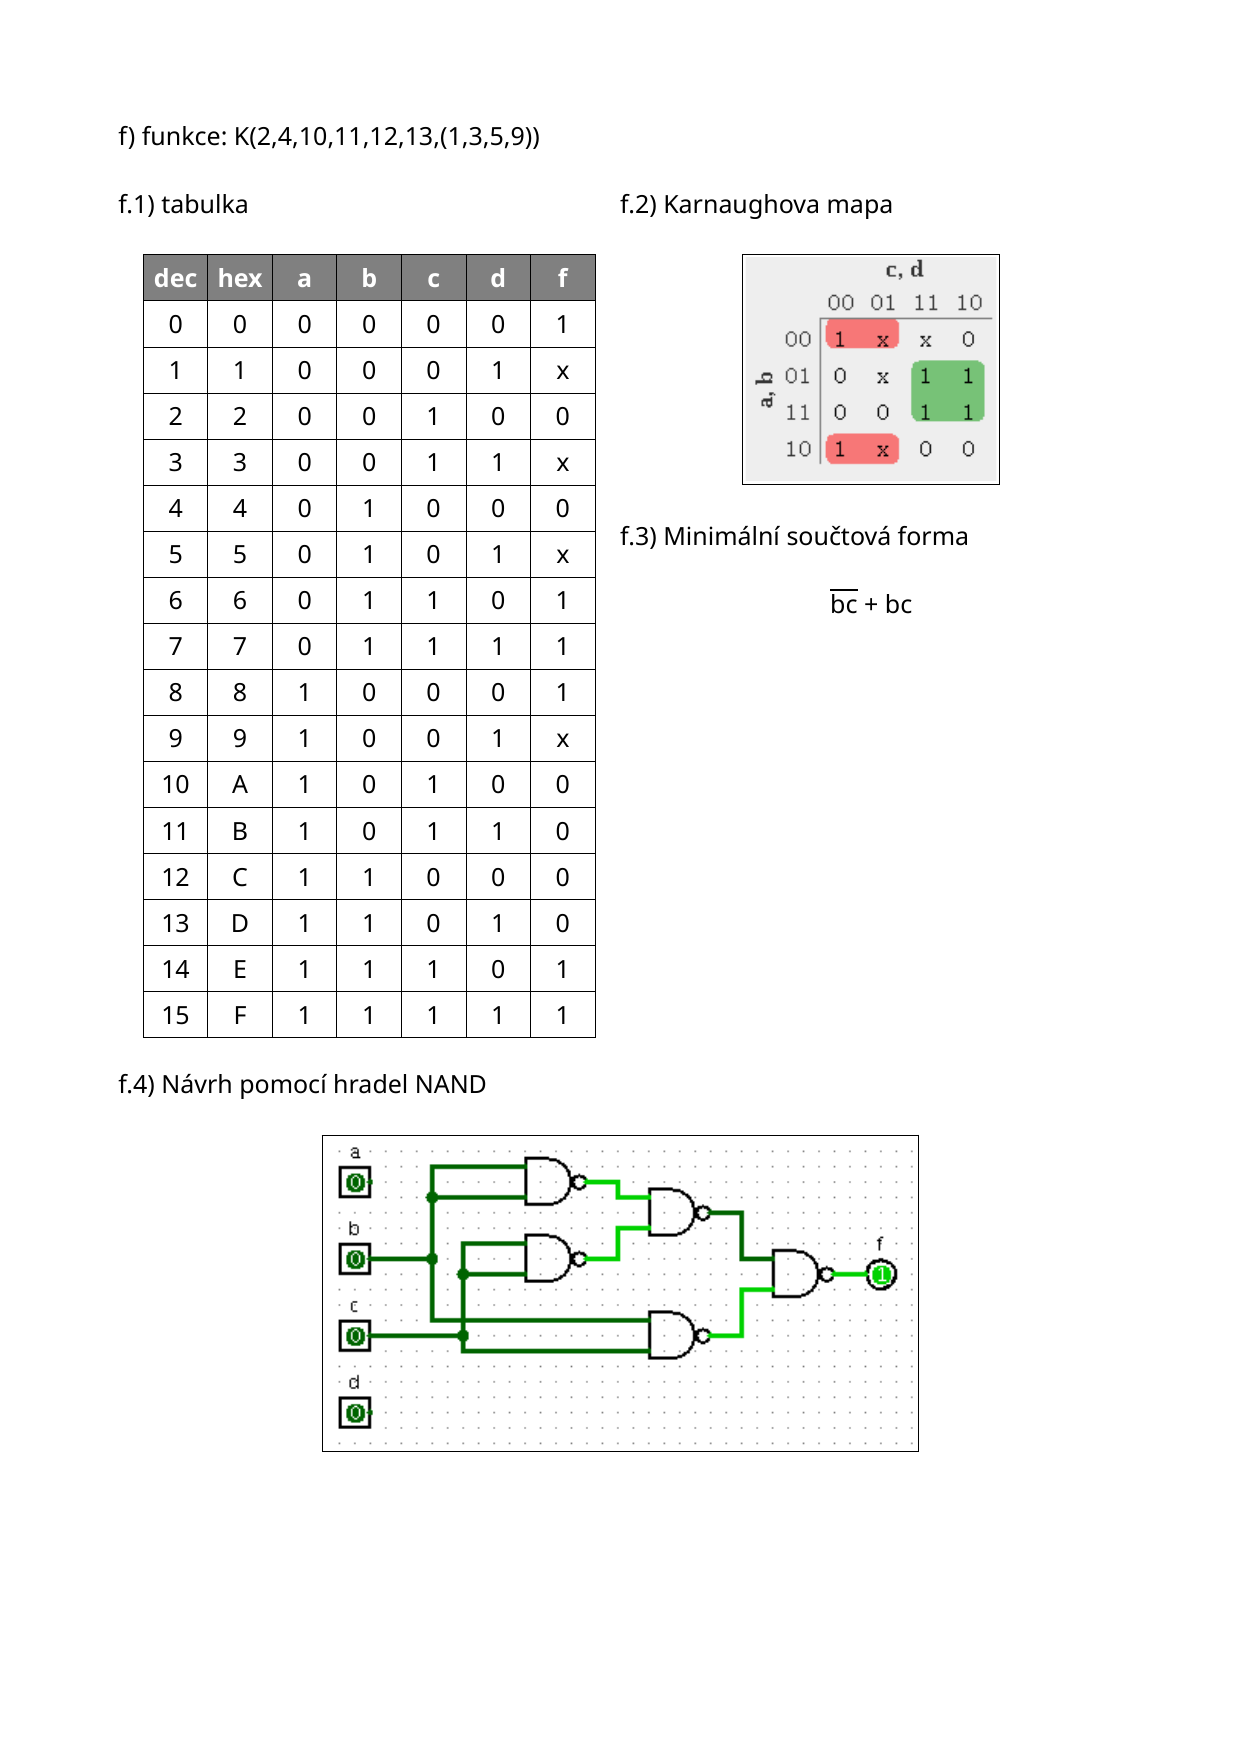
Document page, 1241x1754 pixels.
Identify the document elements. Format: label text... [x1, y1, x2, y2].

table_header c [402, 255, 466, 300]
table_cell 0 [337, 716, 401, 761]
table_cell 0 [402, 301, 466, 346]
table_cell 15 [144, 992, 207, 1037]
table_cell 0 [144, 301, 207, 346]
table_cell x [531, 716, 595, 761]
table_cell 0 [531, 808, 595, 853]
table_cell 1 [467, 532, 530, 577]
table_cell 1 [337, 992, 401, 1037]
table_cell 6 [144, 578, 207, 623]
table_cell 0 [337, 440, 401, 484]
table_cell 0 [467, 394, 530, 438]
table_cell 0 [467, 578, 530, 623]
table_cell 1 [467, 992, 530, 1037]
table_cell 1 [273, 900, 336, 945]
table_cell 0 [208, 301, 272, 346]
table_cell 0 [531, 900, 595, 945]
table_cell 1 [467, 440, 530, 484]
table_cell 0 [273, 532, 336, 577]
table_cell 5 [144, 532, 207, 577]
table_cell 0 [337, 394, 401, 438]
table_cell 7 [208, 624, 272, 669]
table_cell 1 [273, 808, 336, 853]
table_cell 0 [402, 348, 466, 392]
table_cell 1 [337, 946, 401, 991]
table_header f.2) Karnaughova mapa f.3) Minimální součtová forma bc + bc [620, 186, 1122, 1038]
table_cell 1 [337, 578, 401, 623]
table_cell 0 [337, 762, 401, 807]
table_cell 2 [144, 394, 207, 438]
table_cell 1 [273, 762, 336, 807]
table_cell 0 [337, 348, 401, 392]
table_cell 1 [402, 394, 466, 438]
table_cell 1 [467, 716, 530, 761]
table_cell 0 [402, 716, 466, 761]
table_cell 11 [144, 808, 207, 853]
table_cell 1 [531, 992, 595, 1037]
table_cell 1 [467, 900, 530, 945]
table_cell 1 [531, 578, 595, 623]
table_cell B [208, 808, 272, 853]
table_cell 12 [144, 854, 207, 899]
table_cell 10 [144, 762, 207, 807]
table_cell 0 [402, 670, 466, 715]
table_cell 0 [467, 946, 530, 991]
table_cell 4 [208, 486, 272, 531]
table_cell 0 [337, 808, 401, 853]
table_cell 1 [531, 624, 595, 669]
table_cell 0 [531, 394, 595, 438]
table_cell 0 [273, 394, 336, 438]
text f) funkce: K(2,4,10,11,12,13,(1,3,5,9)) [118, 118, 1122, 152]
table_cell 1 [273, 854, 336, 899]
table_cell 0 [467, 670, 530, 715]
table_cell 14 [144, 946, 207, 991]
table_cell 0 [402, 900, 466, 945]
table_cell 1 [531, 301, 595, 346]
table_cell 1 [337, 854, 401, 899]
table_cell 1 [144, 348, 207, 392]
table_cell 1 [337, 486, 401, 531]
table_cell 4 [144, 486, 207, 531]
table_cell 9 [144, 716, 207, 761]
picture [745, 257, 997, 481]
table_cell 0 [402, 854, 466, 899]
table_cell 0 [337, 301, 401, 346]
table_cell 1 [402, 946, 466, 991]
table_cell F [208, 992, 272, 1037]
table_cell 0 [531, 762, 595, 807]
table_header d [467, 255, 530, 300]
table_header a [273, 255, 336, 300]
table_cell x [531, 440, 595, 484]
table_cell 1 [402, 578, 466, 623]
table_cell 0 [467, 762, 530, 807]
table_cell 2 [208, 394, 272, 438]
table_cell C [208, 854, 272, 899]
table_cell 1 [467, 624, 530, 669]
table_cell 1 [402, 992, 466, 1037]
table_cell 0 [467, 486, 530, 531]
table_cell 0 [273, 624, 336, 669]
table_cell 0 [273, 440, 336, 484]
table_cell 0 [467, 301, 530, 346]
table_cell 8 [208, 670, 272, 715]
table_cell 3 [144, 440, 207, 484]
table_cell 0 [402, 532, 466, 577]
table_cell 1 [273, 670, 336, 715]
table_cell 9 [208, 716, 272, 761]
table_cell A [208, 762, 272, 807]
table_cell 1 [273, 946, 336, 991]
table_cell x [531, 348, 595, 392]
table_header b [337, 255, 401, 300]
table_cell 1 [402, 440, 466, 484]
table_header f [531, 255, 595, 300]
table_cell 1 [273, 992, 336, 1037]
table_header hex [208, 255, 272, 300]
picture [325, 1138, 915, 1449]
table_cell 0 [467, 854, 530, 899]
table_cell 1 [208, 348, 272, 392]
table_cell D [208, 900, 272, 945]
table_cell 1 [337, 900, 401, 945]
table_cell 1 [402, 808, 466, 853]
table_cell 0 [337, 670, 401, 715]
table_cell 0 [531, 854, 595, 899]
table_cell 1 [273, 716, 336, 761]
table_cell 6 [208, 578, 272, 623]
table_cell 0 [273, 348, 336, 392]
table_cell 0 [531, 486, 595, 531]
table_cell 1 [531, 670, 595, 715]
table_cell 0 [273, 578, 336, 623]
table_cell 1 [337, 532, 401, 577]
table_cell 5 [208, 532, 272, 577]
table_header dec [144, 255, 207, 300]
table_cell 13 [144, 900, 207, 945]
table_cell 1 [337, 624, 401, 669]
table_cell 1 [531, 946, 595, 991]
table_cell 1 [402, 624, 466, 669]
table_cell 1 [467, 348, 530, 392]
table_cell 7 [144, 624, 207, 669]
table_cell x [531, 532, 595, 577]
table_cell 0 [273, 486, 336, 531]
text f.4) Návrh pomocí hradel NAND [118, 1066, 1122, 1101]
table_cell 0 [273, 301, 336, 346]
table_cell E [208, 946, 272, 991]
table_cell 3 [208, 440, 272, 484]
table_cell 1 [467, 808, 530, 853]
table_header f.1) tabulka [118, 186, 620, 1038]
table_cell 0 [402, 486, 466, 531]
table_cell 1 [402, 762, 466, 807]
table_cell 8 [144, 670, 207, 715]
